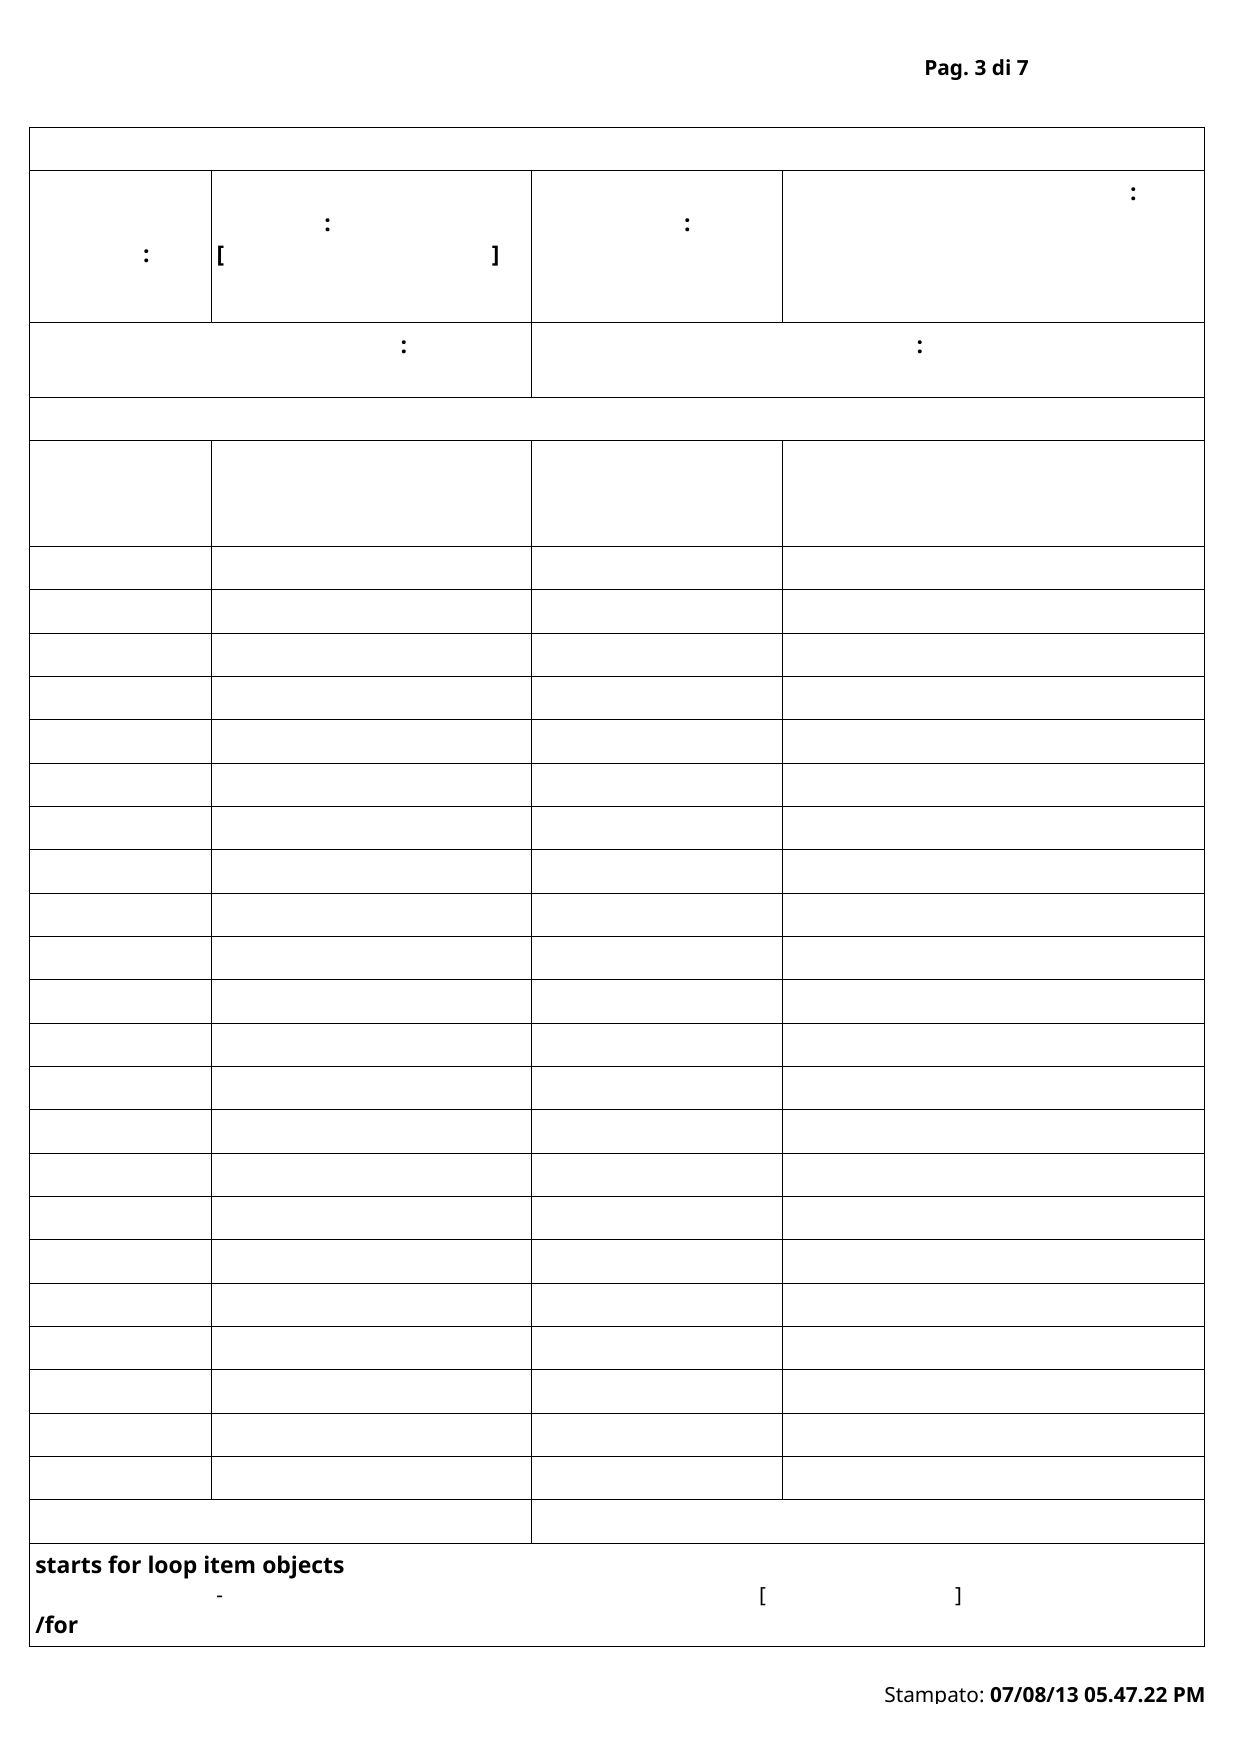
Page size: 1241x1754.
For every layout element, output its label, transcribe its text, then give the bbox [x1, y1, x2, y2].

table_cell [212, 1457, 531, 1499]
table_cell [30, 634, 211, 676]
table_cell [532, 807, 782, 849]
table_cell [783, 850, 1204, 893]
table_cell [212, 1284, 531, 1326]
table_cell [212, 1154, 531, 1196]
table_cell [532, 720, 782, 763]
table_cell [532, 1024, 782, 1066]
table_cell [30, 590, 211, 633]
table_cell [30, 894, 211, 936]
table_cell [783, 807, 1204, 849]
table_cell [783, 1457, 1204, 1499]
table_cell [30, 937, 211, 979]
table_cell [212, 1327, 531, 1369]
table_cell <translate_static('Peso bancale', user.lang)> [212, 441, 531, 546]
table_cell [783, 1154, 1204, 1196]
table_cell [212, 937, 531, 979]
table_cell [30, 1240, 211, 1283]
table_cell starts for loop item objects <ol.partner_id.name> - <ol.product_ul_id.name if ol.product_ul_id else "non definito"> [<ol.product_uom_qty>] /for starts for loop item objects <"A magazzino" if ol.stock else ol.partner_id.name > - <ol.product_ul_id.name if ol.product_ul_id else "non definito"> [<ol.quantity>] /for [30, 1544, 1204, 1646]
table_cell [212, 980, 531, 1023]
table_cell [30, 1370, 211, 1413]
table_cell [212, 764, 531, 806]
table_cell [783, 1110, 1204, 1153]
table_cell [212, 1024, 531, 1066]
table_cell [783, 1327, 1204, 1369]
table_cell [532, 850, 782, 893]
table_cell [212, 590, 531, 633]
table_cell [783, 547, 1204, 589]
table_cell [30, 720, 211, 763]
table_cell [783, 720, 1204, 763]
table_cell [532, 590, 782, 633]
table_cell [783, 1240, 1204, 1283]
table_cell [30, 1327, 211, 1369]
table_header <translate_static('FOGLIO CONFEZIONAMENTO', user.lang)> [30, 128, 1204, 170]
table_cell [532, 634, 782, 676]
table_cell [783, 764, 1204, 806]
table_cell [30, 1457, 211, 1499]
table_cell [212, 1414, 531, 1456]
table_cell [532, 1154, 782, 1196]
table_cell [212, 850, 531, 893]
table_cell [212, 547, 531, 589]
table_cell [30, 677, 211, 719]
table_cell <translate_static('N. bancale', user.lang)> [30, 441, 211, 546]
table_cell [783, 894, 1204, 936]
table_cell [30, 1284, 211, 1326]
table_cell [212, 1197, 531, 1239]
table_cell [532, 1327, 782, 1369]
table_cell [532, 1414, 782, 1456]
table_cell [532, 1067, 782, 1109]
table_cell <translate_static('Campione n.', user.lang)> [532, 441, 782, 546]
table_cell [783, 590, 1204, 633]
table_cell [783, 1414, 1204, 1456]
table_cell [212, 720, 531, 763]
table_cell <translate_static('Q.tà a magazzino Kg.', user.lang)> [532, 1500, 1204, 1543]
table_cell [30, 1067, 211, 1109]
table_cell [783, 1067, 1204, 1109]
table_cell [532, 1240, 782, 1283]
table_cell [212, 1067, 531, 1109]
table_cell [532, 937, 782, 979]
table_cell [30, 1154, 211, 1196]
table_cell [783, 677, 1204, 719]
table_cell [783, 1197, 1204, 1239]
table_cell <translate_static('Griglia', user.lang)>: <get_parameter("parameter_grid")> [30, 323, 531, 397]
table_cell [30, 1414, 211, 1456]
table_cell <translate_static('Q.C.P.', user.lang)> [783, 441, 1204, 546]
table_cell <translate_static('Prodotto', user.lang)>: [<o.product_id.default_code>] <o.product_id.name> [212, 171, 531, 322]
table_cell [30, 980, 211, 1023]
table_cell <translate_static('Data', user.lang)>: <formatLang(o.date_planned, date_time=True)[:10]> [783, 171, 1204, 322]
table_cell <translate_static('Martelli', user.lang)>: <get_parameter("parameter_hammer")> [532, 323, 1204, 397]
table_cell [532, 894, 782, 936]
table_cell [783, 1024, 1204, 1066]
table_cell [783, 634, 1204, 676]
table_cell [212, 634, 531, 676]
table_cell [532, 1110, 782, 1153]
table_cell [532, 677, 782, 719]
table_cell <translate_static('Imballo', user.lang)> [30, 398, 1204, 440]
table_cell [30, 764, 211, 806]
table_cell [532, 1197, 782, 1239]
table_cell [212, 1370, 531, 1413]
table_cell [532, 764, 782, 806]
table_cell [212, 807, 531, 849]
table_cell <translate_static('Totale Kg.', user.lang)> [30, 1500, 531, 1543]
table_cell [783, 980, 1204, 1023]
table_cell [212, 1240, 531, 1283]
table_cell [212, 677, 531, 719]
table_cell [532, 1457, 782, 1499]
table_cell [783, 937, 1204, 979]
table_cell [30, 850, 211, 893]
table_cell [30, 807, 211, 849]
table_cell <translate_static('N. Partita', user.lang)>: <o.name> [30, 171, 211, 322]
table_cell <translate_static('Impianto', user.lang)>: [532, 171, 782, 322]
table_cell [30, 1110, 211, 1153]
table_cell [212, 894, 531, 936]
table_cell [783, 1284, 1204, 1326]
table_cell [532, 980, 782, 1023]
table_cell [212, 1110, 531, 1153]
table_cell [30, 1024, 211, 1066]
table_cell [532, 1284, 782, 1326]
table_cell [783, 1370, 1204, 1413]
table_cell [532, 1370, 782, 1413]
table_cell [30, 547, 211, 589]
table_cell [30, 1197, 211, 1239]
table_cell [532, 547, 782, 589]
